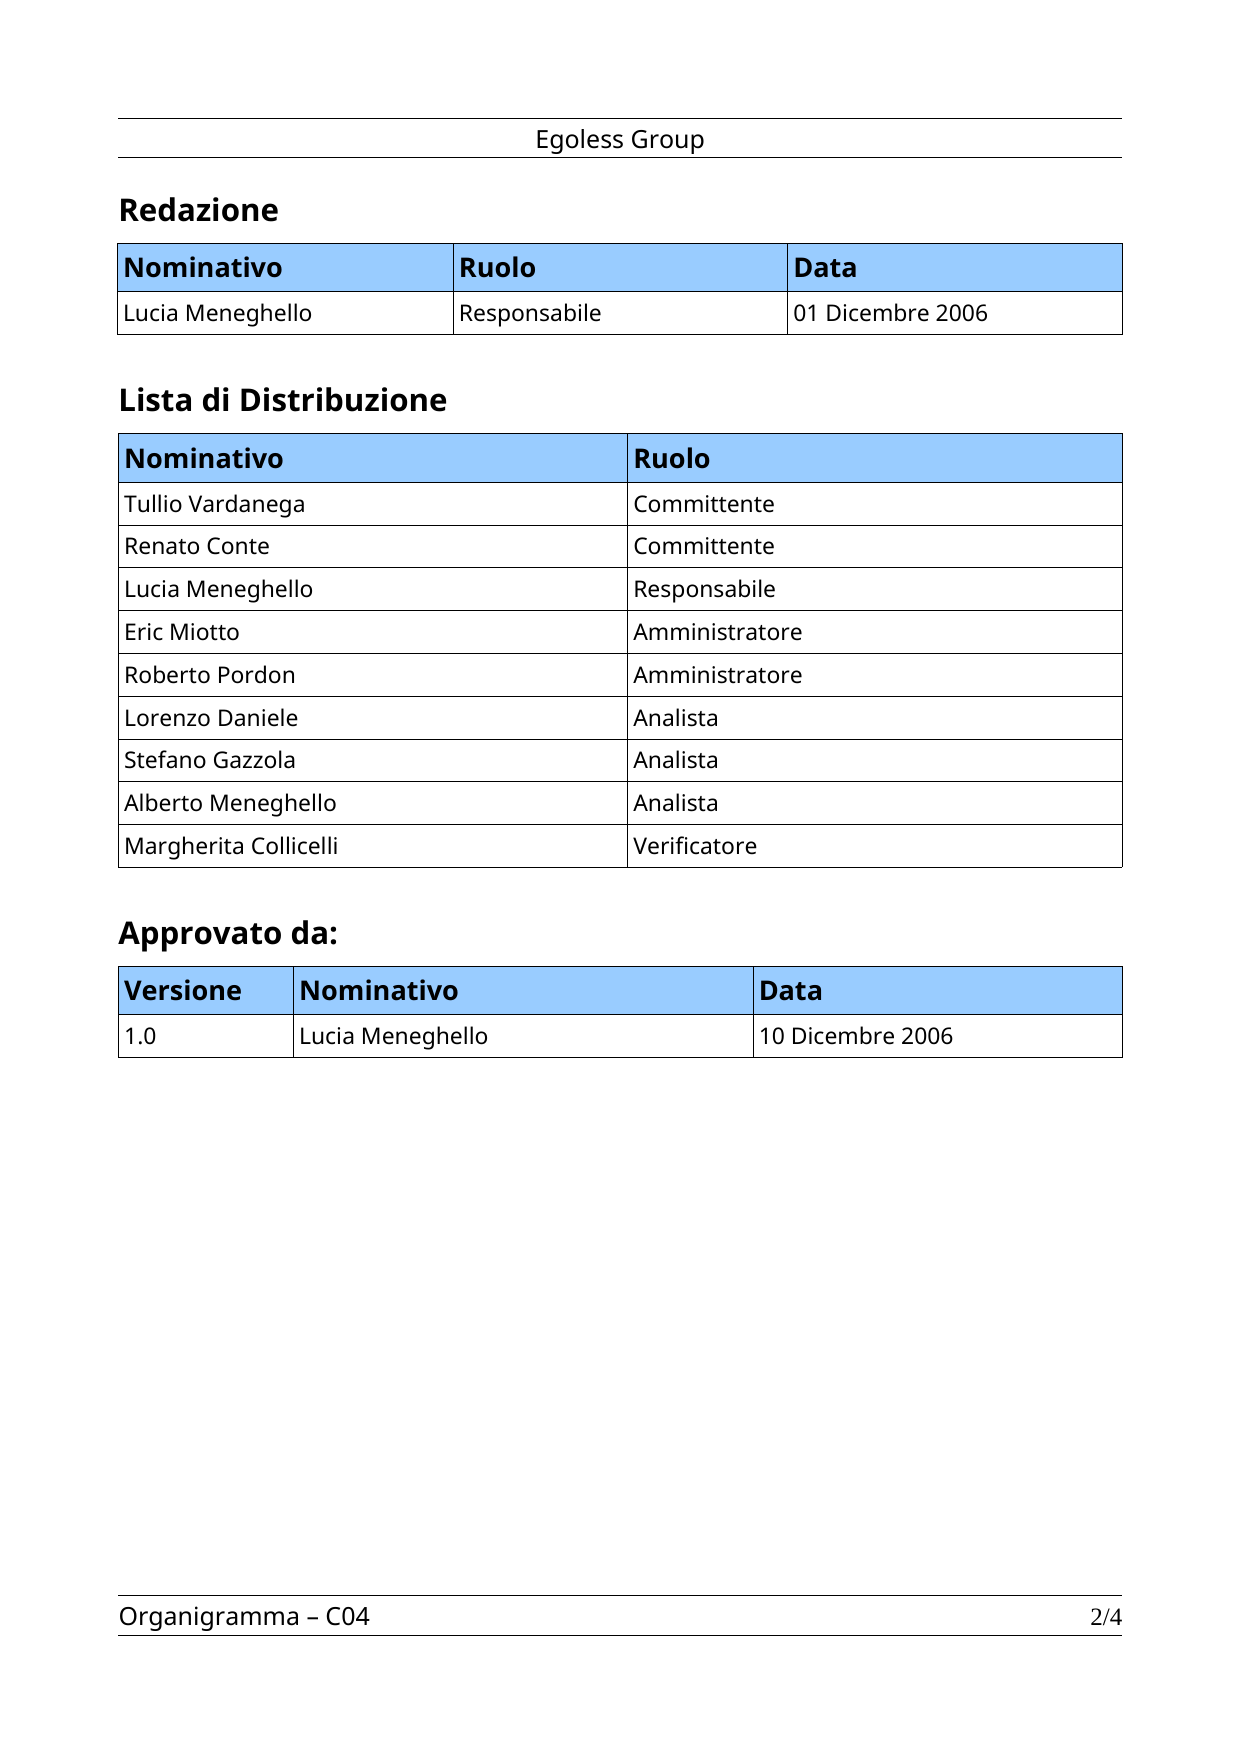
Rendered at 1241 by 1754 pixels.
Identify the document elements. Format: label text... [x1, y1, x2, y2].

table_cell Stefano Gazzola [119, 740, 627, 781]
table_cell Analista [628, 782, 1122, 824]
table_header Ruolo [628, 434, 1122, 482]
table_cell Committente [628, 483, 1122, 524]
table_header Nominativo [119, 434, 627, 482]
table_cell 10 Dicembre 2006 [754, 1015, 1122, 1057]
table_cell Lucia Meneghello [294, 1015, 753, 1057]
text Approvato da: [118, 911, 1122, 953]
table_cell Lorenzo Daniele [119, 697, 627, 738]
table_cell Analista [628, 697, 1122, 738]
table_header Nominativo [118, 244, 453, 291]
table_cell Tullio Vardanega [119, 483, 627, 524]
table_cell Eric Miotto [119, 611, 627, 653]
table_cell 01 Dicembre 2006 [788, 292, 1122, 334]
table_header Data [788, 244, 1122, 291]
table_header Ruolo [454, 244, 787, 291]
table_cell Amministratore [628, 611, 1122, 653]
table_cell Verificatore [628, 825, 1122, 867]
table_cell Renato Conte [119, 526, 627, 567]
table_cell Roberto Pordon [119, 654, 627, 696]
table_cell Margherita Collicelli [119, 825, 627, 867]
table_cell 1.0 [119, 1015, 293, 1057]
table_cell Alberto Meneghello [119, 782, 627, 824]
table_cell Analista [628, 740, 1122, 781]
table_header Nominativo [294, 967, 753, 1014]
table_cell Lucia Meneghello [119, 568, 627, 610]
table_cell Responsabile [454, 292, 787, 334]
table_cell Lucia Meneghello [118, 292, 453, 334]
table_cell Responsabile [628, 568, 1122, 610]
text Redazione [118, 188, 1122, 231]
table_cell Amministratore [628, 654, 1122, 696]
table_header Data [754, 967, 1122, 1014]
table_cell Committente [628, 526, 1122, 567]
table_header Versione [119, 967, 293, 1014]
text Lista di Distribuzione [118, 378, 1122, 421]
